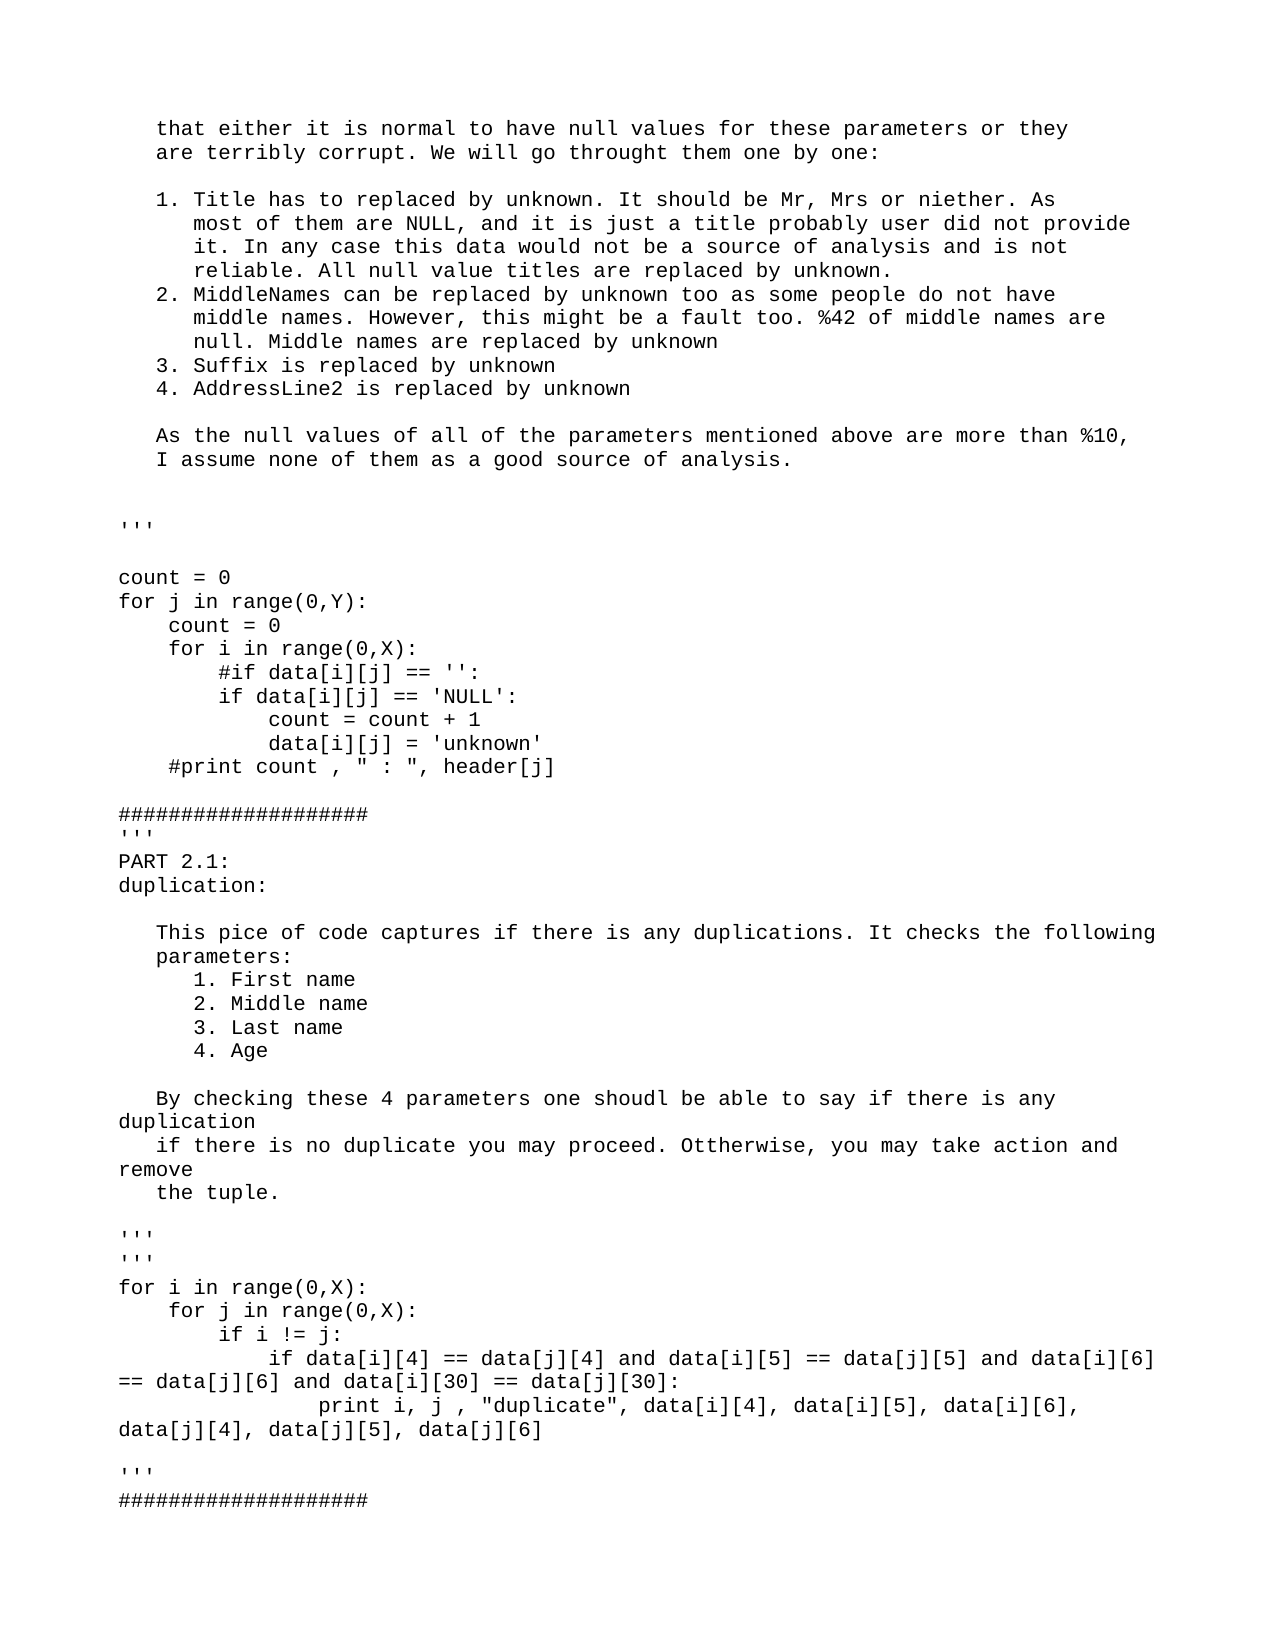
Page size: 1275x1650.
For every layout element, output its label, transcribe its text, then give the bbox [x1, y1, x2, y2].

text data[i][j] = 'unknown' [118, 733, 1157, 757]
text for i in range(0,X): [118, 638, 1157, 662]
text for j in range(0,X): [118, 1300, 1157, 1324]
text 2. MiddleNames can be replaced by unknown too as some people do not have [118, 284, 1157, 307]
text ''' [118, 827, 1157, 851]
text ''' [118, 1229, 1157, 1253]
text #print count , " : ", header[j] [118, 757, 1157, 780]
text 2. Middle name [118, 993, 1157, 1017]
text count = count + 1 [118, 709, 1157, 733]
text ''' [118, 1253, 1157, 1277]
text for j in range(0,Y): [118, 591, 1157, 615]
text count = 0 [118, 567, 1157, 591]
text parameters: [118, 946, 1157, 969]
text print i, j , "duplicate", data[i][4], data[i][5], data[i][6], data[j][4], data[j][5], data[j][6] [118, 1395, 1157, 1442]
text #if data[i][j] == '': [118, 662, 1157, 686]
text PART 2.1: [118, 851, 1157, 875]
text if data[i][4] == data[j][4] and data[i][5] == data[j][5] and data[i][6] == data[j][6] and data[i][30] == data[j][30]: [118, 1348, 1157, 1395]
text 1. Title has to replaced by unknown. It should be Mr, Mrs or niether. As [118, 189, 1157, 213]
text if data[i][j] == 'NULL': [118, 686, 1157, 709]
text 3. Suffix is replaced by unknown [118, 354, 1157, 378]
text it. In any case this data would not be a source of analysis and is not [118, 236, 1157, 260]
text 4. Age [118, 1040, 1157, 1064]
text if i != j: [118, 1324, 1157, 1348]
text most of them are NULL, and it is just a title probably user did not provide [118, 213, 1157, 236]
text that either it is normal to have null values for these parameters or they [118, 118, 1157, 142]
text for i in range(0,X): [118, 1277, 1157, 1300]
text By checking these 4 parameters one shoudl be able to say if there is any duplication [118, 1088, 1157, 1135]
text middle names. However, this might be a fault too. %42 of middle names are [118, 307, 1157, 331]
text #################### [118, 1489, 1157, 1513]
text This pice of code captures if there is any duplications. It checks the following [118, 922, 1157, 946]
text 3. Last name [118, 1017, 1157, 1040]
text ''' [118, 520, 1157, 544]
text reliable. All null value titles are replaced by unknown. [118, 260, 1157, 284]
text if there is no duplicate you may proceed. Ottherwise, you may take action and remove [118, 1135, 1157, 1182]
text I assume none of them as a good source of analysis. [118, 449, 1157, 473]
text ''' [118, 1466, 1157, 1489]
text are terribly corrupt. We will go throught them one by one: [118, 142, 1157, 165]
text the tuple. [118, 1182, 1157, 1206]
text #################### [118, 804, 1157, 827]
text count = 0 [118, 615, 1157, 638]
text null. Middle names are replaced by unknown [118, 331, 1157, 354]
text 1. First name [118, 969, 1157, 993]
text 4. AddressLine2 is replaced by unknown [118, 378, 1157, 402]
text As the null values of all of the parameters mentioned above are more than %10, [118, 426, 1157, 449]
text duplication: [118, 875, 1157, 898]
